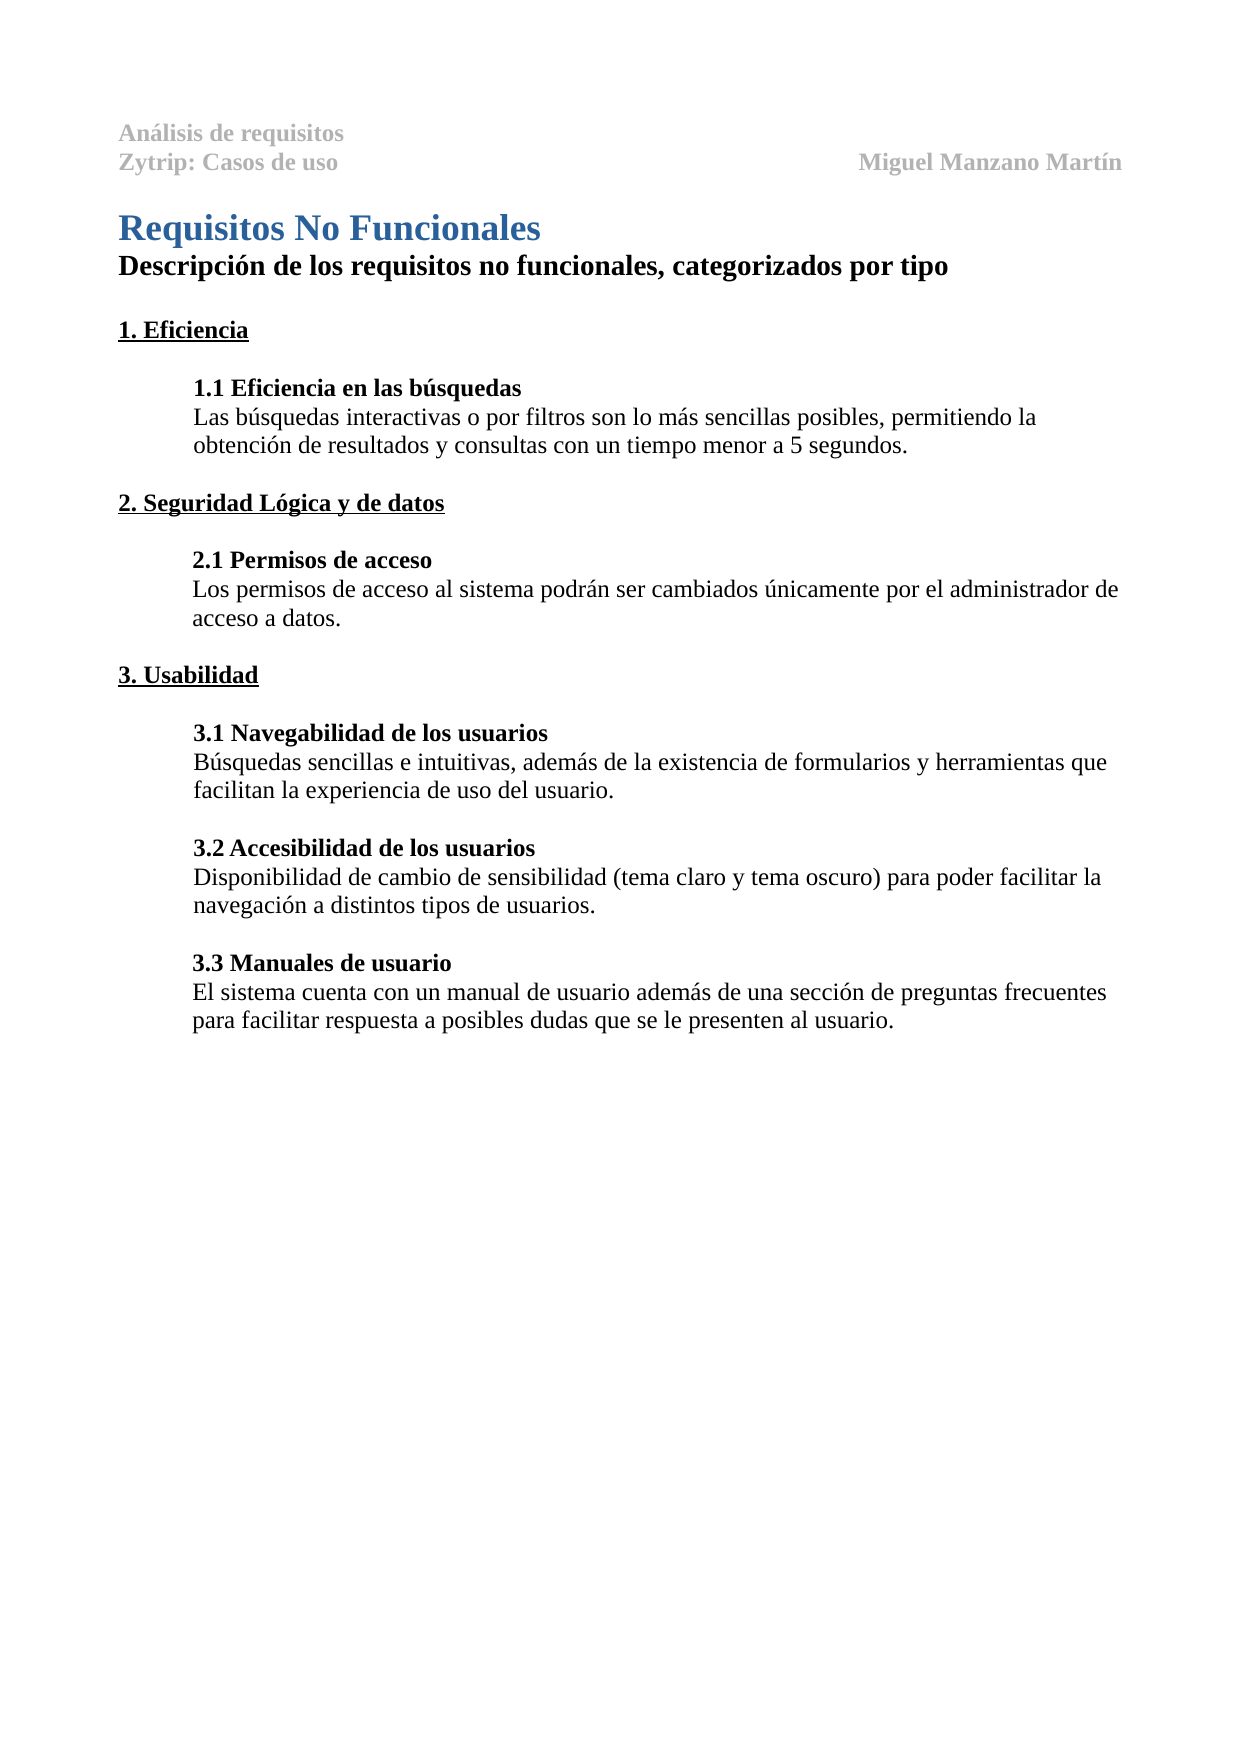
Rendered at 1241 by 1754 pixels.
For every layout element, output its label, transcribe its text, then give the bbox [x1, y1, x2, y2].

text 3. Usabilidad [118, 660, 1122, 689]
text Los permisos de acceso al sistema podrán ser cambiados únicamente por el administrador de acceso a datos. [118, 574, 1122, 632]
list Las búsquedas interactivas o por filtros son lo más sencillas posibles, permitiendo la obtención de resultados y consultas con un tiempo menor a 5 segundos. [156, 402, 1122, 459]
text Requisitos No Funcionales [118, 205, 1122, 248]
text Descripción de los requisitos no funcionales, categorizados por tipo [118, 248, 1122, 282]
list 3.2 Accesibilidad de los usuarios [156, 833, 1122, 862]
text 1. Eficiencia [118, 315, 1122, 344]
text 2. Seguridad Lógica y de datos [118, 488, 1122, 517]
list 1.1 Eficiencia en las búsquedas [156, 373, 1122, 402]
list Búsquedas sencillas e intuitivas, además de la existencia de formularios y herramientas que facilitan la experiencia de uso del usuario. [156, 747, 1122, 804]
list 3.1 Navegabilidad de los usuarios [156, 718, 1122, 747]
text 3.3 Manuales de usuario [118, 948, 1122, 977]
text El sistema cuenta con un manual de usuario además de una sección de preguntas frecuentes para facilitar respuesta a posibles dudas que se le presenten al usuario. [118, 977, 1122, 1034]
list Disponibilidad de cambio de sensibilidad (tema claro y tema oscuro) para poder facilitar la navegación a distintos tipos de usuarios. [156, 862, 1122, 919]
text 2.1 Permisos de acceso [118, 545, 1122, 574]
